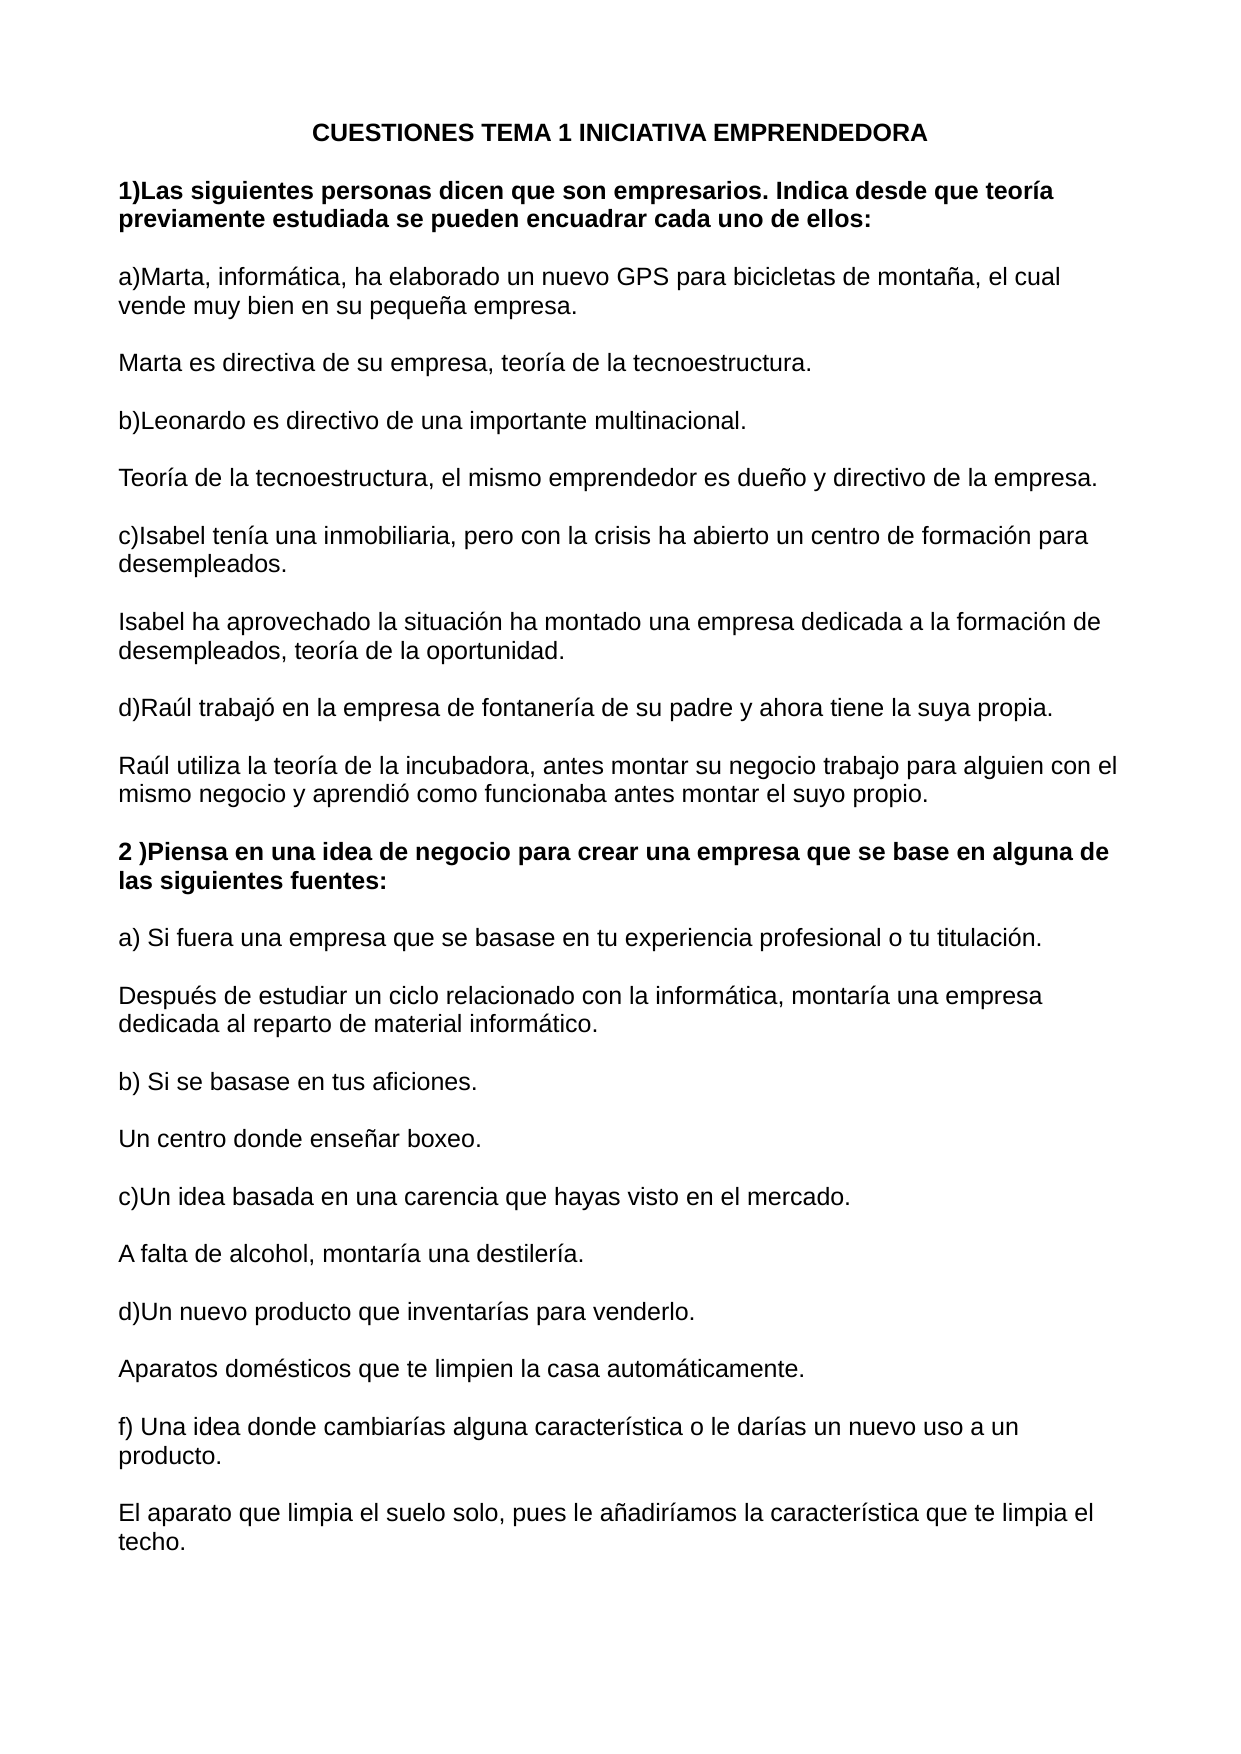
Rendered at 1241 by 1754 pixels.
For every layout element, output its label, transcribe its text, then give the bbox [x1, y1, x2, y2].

text c)Isabel tenía una inmobiliaria, pero con la crisis ha abierto un centro de formación para [118, 521, 1122, 549]
text El aparato que limpia el suelo solo, pues le añadiríamos la característica que te limpia el techo. [118, 1498, 1122, 1556]
text b)Leonardo es directivo de una importante multinacional. [118, 406, 1122, 434]
text a)Marta, informática, ha elaborado un nuevo GPS para bicicletas de montaña, el cual vende muy bien en su pequeña empresa. [118, 262, 1122, 319]
text 1)Las siguientes personas dicen que son empresarios. Indica desde que teoría previamente estudiada se pueden encuadrar cada uno de ellos: [118, 176, 1122, 233]
text 2 )Piensa en una idea de negocio para crear una empresa que se base en alguna de las siguientes fuentes: [118, 837, 1122, 894]
text A falta de alcohol, montaría una destilería. [118, 1239, 1122, 1268]
text b) Si se basase en tus aficiones. [118, 1067, 1122, 1096]
text Después de estudiar un ciclo relacionado con la informática, montaría una empresa dedicada al reparto de material informático. [118, 981, 1122, 1038]
text f) Una idea donde cambiarías alguna característica o le darías un nuevo uso a un producto. [118, 1412, 1122, 1469]
text c)Un idea basada en una carencia que hayas visto en el mercado. [118, 1182, 1122, 1211]
text d)Un nuevo producto que inventarías para venderlo. [118, 1297, 1122, 1326]
text CUESTIONES TEMA 1 INICIATIVA EMPRENDEDORA [118, 118, 1122, 147]
text Aparatos domésticos que te limpien la casa automáticamente. [118, 1354, 1122, 1383]
text Marta es directiva de su empresa, teoría de la tecnoestructura. [118, 348, 1122, 377]
text Un centro donde enseñar boxeo. [118, 1124, 1122, 1153]
text d)Raúl trabajó en la empresa de fontanería de su padre y ahora tiene la suya propia. [118, 693, 1122, 722]
text desempleados. [118, 549, 1122, 578]
text a) Si fuera una empresa que se basase en tu experiencia profesional o tu titulación. [118, 923, 1122, 952]
text Isabel ha aprovechado la situación ha montado una empresa dedicada a la formación de desempleados, teoría de la oportunidad. [118, 607, 1122, 664]
text Teoría de la tecnoestructura, el mismo emprendedor es dueño y directivo de la empresa. [118, 463, 1122, 492]
text Raúl utiliza la teoría de la incubadora, antes montar su negocio trabajo para alguien con el mismo negocio y aprendió como funcionaba antes montar el suyo propio. [118, 751, 1122, 808]
